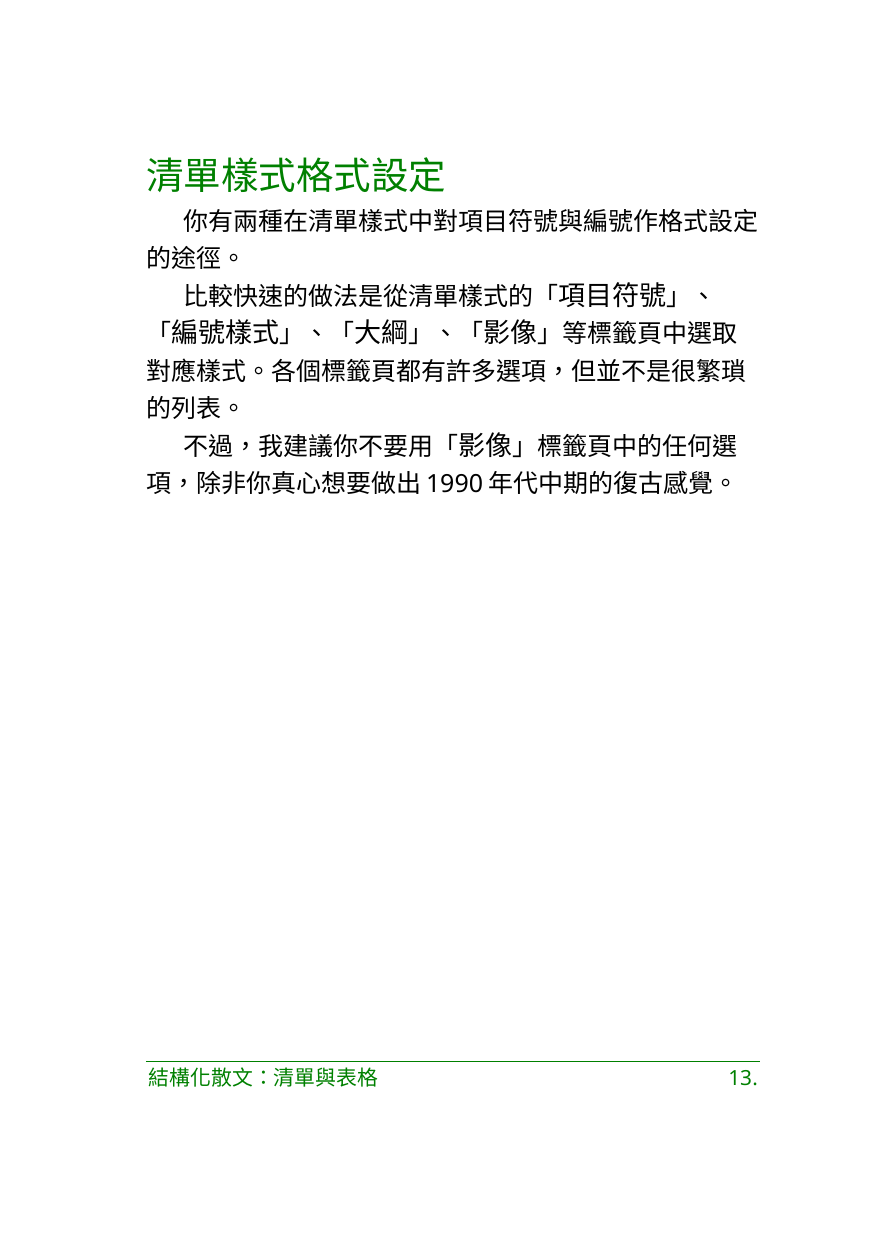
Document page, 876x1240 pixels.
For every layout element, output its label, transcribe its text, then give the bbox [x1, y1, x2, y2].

text 你有兩種在清單樣式中對項目符號與編號作格式設定的途徑。 [146, 200, 760, 275]
text 比較快速的做法是從清單樣式的「項目符號」、「編號樣式」、「大綱」、「影像」等標籤頁中選取對應樣式。各個標籤頁都有許多選項，但並不是很繁瑣的列表。 [146, 275, 760, 425]
subtitle 清單樣式格式設定 [146, 146, 760, 200]
text 不過，我建議你不要用「影像」標籤頁中的任何選項，除非你真心想要做出1990年代中期的復古感覺。 [146, 425, 760, 500]
